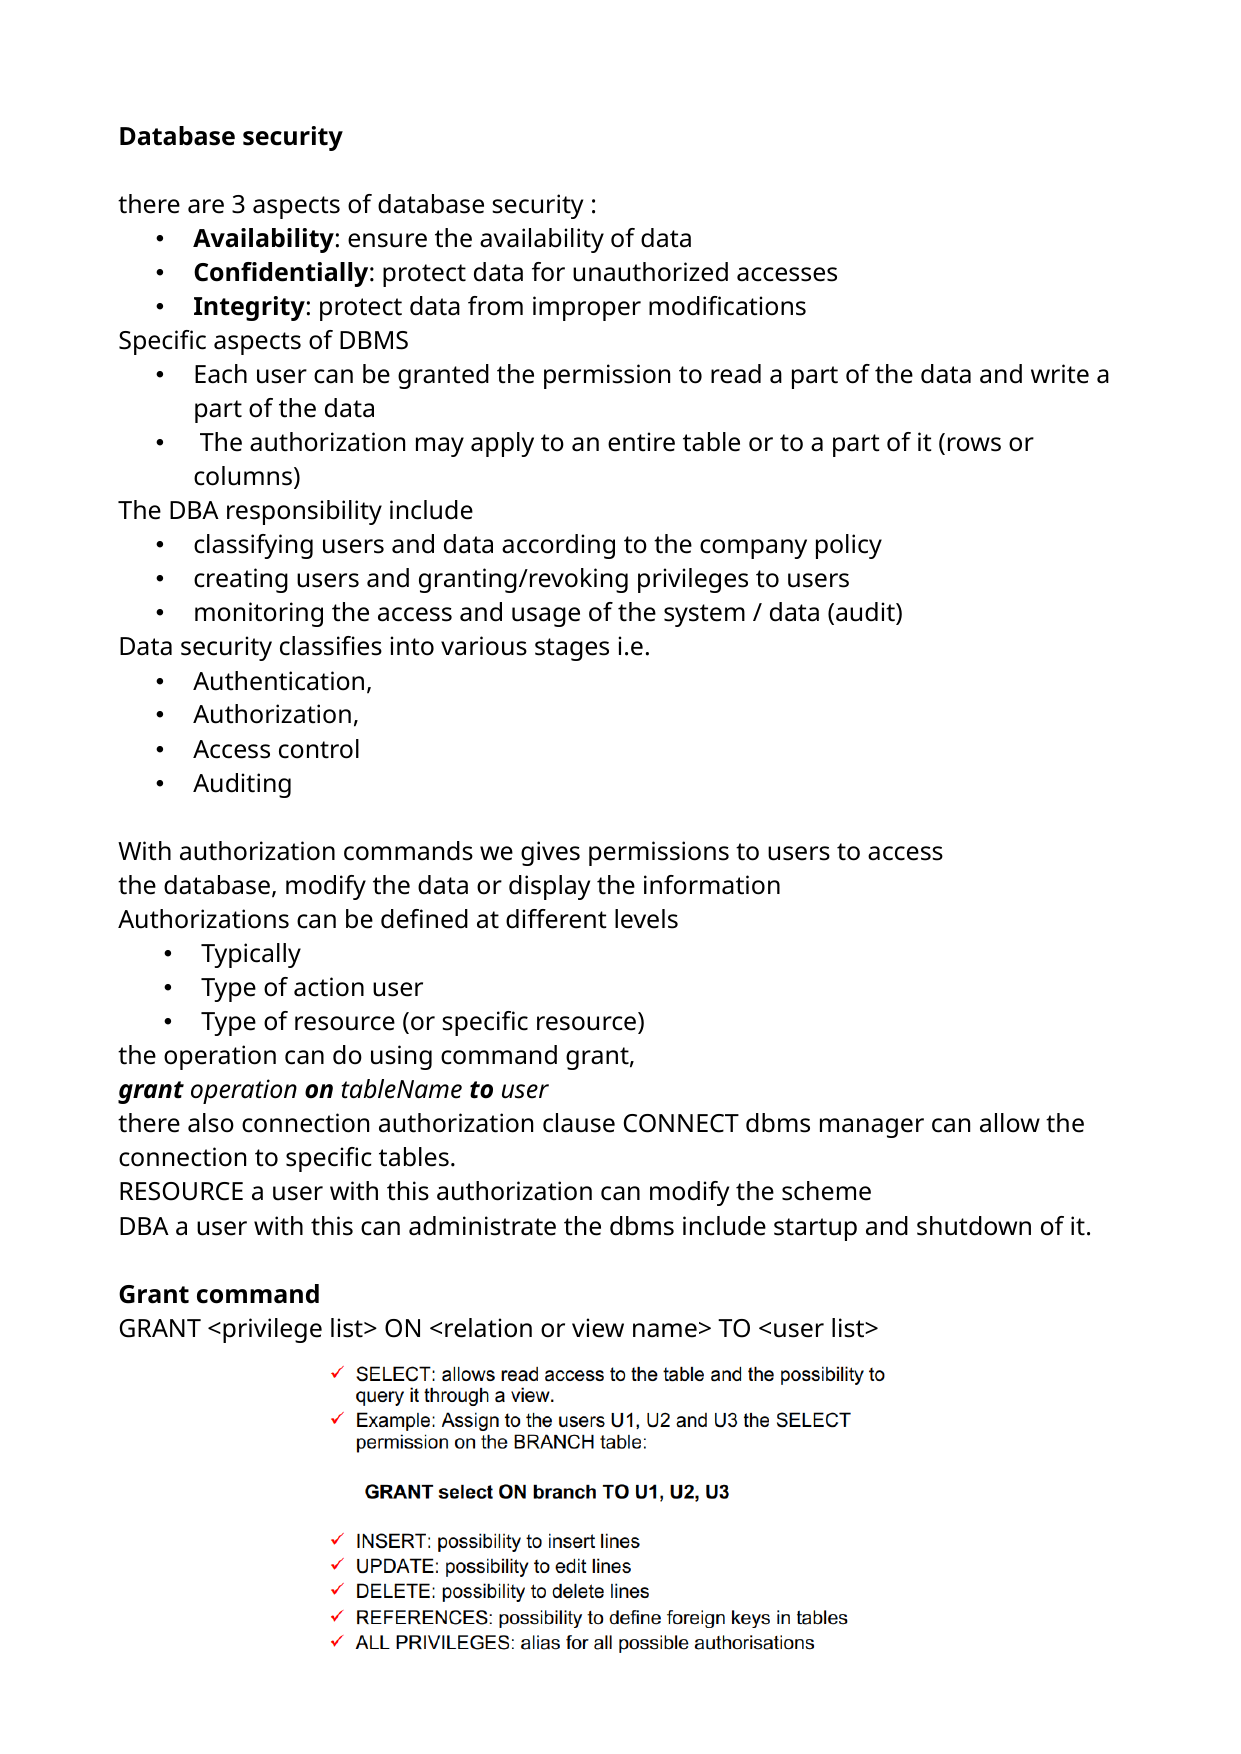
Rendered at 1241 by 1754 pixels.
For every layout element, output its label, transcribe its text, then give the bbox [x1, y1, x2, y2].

text there also connection authorization clause CONNECT dbms manager can allow the connection to specific tables. [118, 1106, 1122, 1174]
list Each user can be granted the permission to read a part of the data and write a part of the data [156, 357, 1122, 425]
text Authorizations can be defined at different levels [118, 902, 1122, 936]
list monitoring the access and usage of the system / data (audit) [156, 595, 1122, 629]
text Database security [118, 118, 1122, 152]
list Access control [156, 731, 1122, 765]
text Data security classifies into various stages i.e. [118, 629, 1122, 663]
list creating users and granting/revoking privileges to users [156, 561, 1122, 595]
list Authorization, [156, 697, 1122, 731]
text grant operation on tableName to user [118, 1072, 1122, 1106]
text RESOURCE a user with this authorization can modify the scheme [118, 1174, 1122, 1208]
list Authentication, [156, 663, 1122, 697]
text The DBA responsibility include [118, 493, 1122, 527]
text the database, modify the data or display the information [118, 867, 1122, 902]
text there are 3 aspects of database security : [118, 186, 1122, 220]
picture [322, 1344, 918, 1673]
list Availability: ensure the availability of data [156, 220, 1122, 254]
list Type of action user [163, 970, 1122, 1004]
list Integrity: protect data from improper modifications [156, 288, 1122, 322]
list Confidentially: protect data for unauthorized accesses [156, 254, 1122, 288]
list The authorization may apply to an entire table or to a part of it (rows or columns) [156, 425, 1122, 493]
text Specific aspects of DBMS [118, 322, 1122, 357]
text GRANT <privilege list> ON <relation or view name> TO <user list> [118, 1310, 1122, 1344]
list Auditing [156, 765, 1122, 799]
text DBA a user with this can administrate the dbms include startup and shutdown of it. [118, 1208, 1122, 1242]
list Type of resource (or specific resource) [163, 1004, 1122, 1038]
text the operation can do using command grant, [118, 1038, 1122, 1072]
text Grant command [118, 1276, 1122, 1310]
text With authorization commands we gives permissions to users to access [118, 833, 1122, 867]
list classifying users and data according to the company policy [156, 527, 1122, 561]
list Typically [163, 936, 1122, 970]
